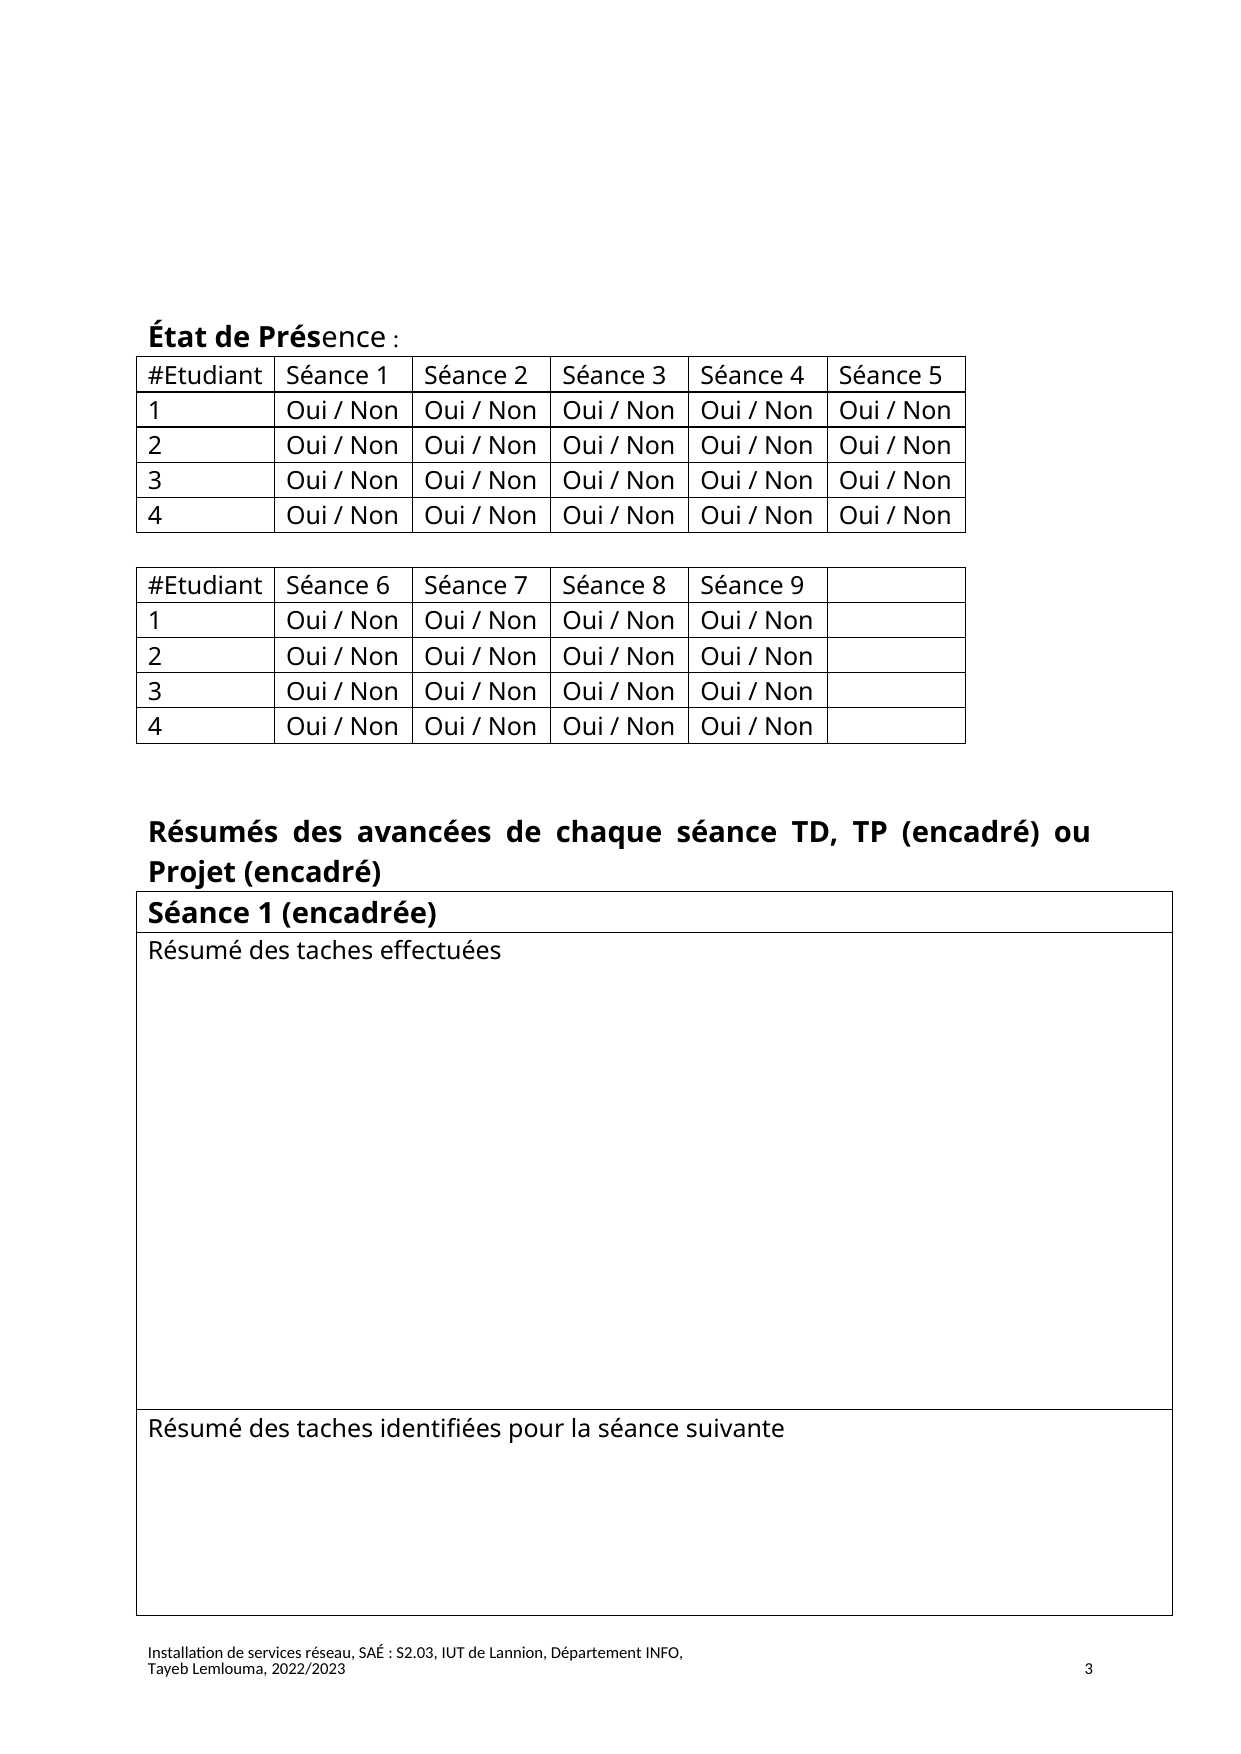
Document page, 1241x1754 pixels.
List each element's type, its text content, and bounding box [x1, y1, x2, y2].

table_cell Oui / Non [828, 393, 965, 426]
table_cell Oui / Non [413, 393, 550, 426]
table_cell 4 [137, 498, 274, 532]
table_header Séance 5 [828, 357, 965, 391]
table_cell [828, 638, 965, 672]
table_header Séance 6 [275, 568, 412, 602]
table_cell Oui / Non [551, 393, 688, 426]
table_cell Oui / Non [413, 708, 550, 742]
table_cell Oui / Non [551, 638, 688, 672]
table_cell Oui / Non [275, 463, 412, 497]
table_cell Oui / Non [551, 428, 688, 462]
table_cell Résumé des taches effectuées [137, 933, 1172, 1409]
table_cell Oui / Non [275, 428, 412, 462]
table_cell Oui / Non [413, 638, 550, 672]
table_cell Oui / Non [689, 708, 827, 742]
text État de Présence : [148, 317, 1092, 356]
table_cell [828, 708, 965, 742]
table_header Séance 9 [689, 568, 827, 602]
table_cell Oui / Non [275, 708, 412, 742]
table_cell Oui / Non [551, 603, 688, 637]
table_cell Oui / Non [413, 673, 550, 707]
table_cell Oui / Non [828, 498, 965, 532]
table_header Séance 7 [413, 568, 550, 602]
table_cell 3 [137, 463, 274, 497]
table_cell Oui / Non [828, 463, 965, 497]
table_header #Etudiant [137, 568, 274, 602]
table_header Séance 8 [551, 568, 688, 602]
table_cell Oui / Non [551, 463, 688, 497]
table_header Séance 1 [275, 357, 412, 391]
table_header [828, 568, 965, 602]
table_header Séance 3 [551, 357, 688, 391]
table_cell [828, 673, 965, 707]
table_cell Oui / Non [689, 603, 827, 637]
table_cell Oui / Non [551, 498, 688, 532]
table_cell Oui / Non [413, 498, 550, 532]
table_cell Oui / Non [689, 393, 827, 426]
table_cell Oui / Non [689, 428, 827, 462]
table_cell Oui / Non [275, 638, 412, 672]
table_cell 1 [137, 393, 274, 426]
table_cell Oui / Non [689, 673, 827, 707]
table_cell Oui / Non [275, 673, 412, 707]
table_cell 3 [137, 673, 274, 707]
table_cell Oui / Non [689, 638, 827, 672]
table_cell 4 [137, 708, 274, 742]
table_cell Oui / Non [275, 393, 412, 426]
table_cell Oui / Non [275, 498, 412, 532]
table_cell Oui / Non [413, 463, 550, 497]
table_header Séance 1 (encadrée) [137, 892, 1172, 932]
table_header Séance 2 [413, 357, 550, 391]
table_cell 1 [137, 603, 274, 637]
table_header #Etudiant [137, 357, 274, 391]
table_cell Oui / Non [275, 603, 412, 637]
table_cell [828, 603, 965, 637]
table_cell Oui / Non [413, 428, 550, 462]
table_cell Oui / Non [413, 603, 550, 637]
table_cell 2 [137, 638, 274, 672]
text Résumés des avancées de chaque séance TD, TP (encadré) ou Projet (encadré) [148, 812, 1092, 891]
table_cell Oui / Non [551, 673, 688, 707]
table_cell Oui / Non [689, 498, 827, 532]
table_header Séance 4 [689, 357, 827, 391]
table_cell Oui / Non [828, 428, 965, 462]
table_cell Oui / Non [689, 463, 827, 497]
table_cell Résumé des taches identifiées pour la séance suivante [137, 1410, 1172, 1615]
table_cell Oui / Non [551, 708, 688, 742]
table_cell 2 [137, 428, 274, 462]
